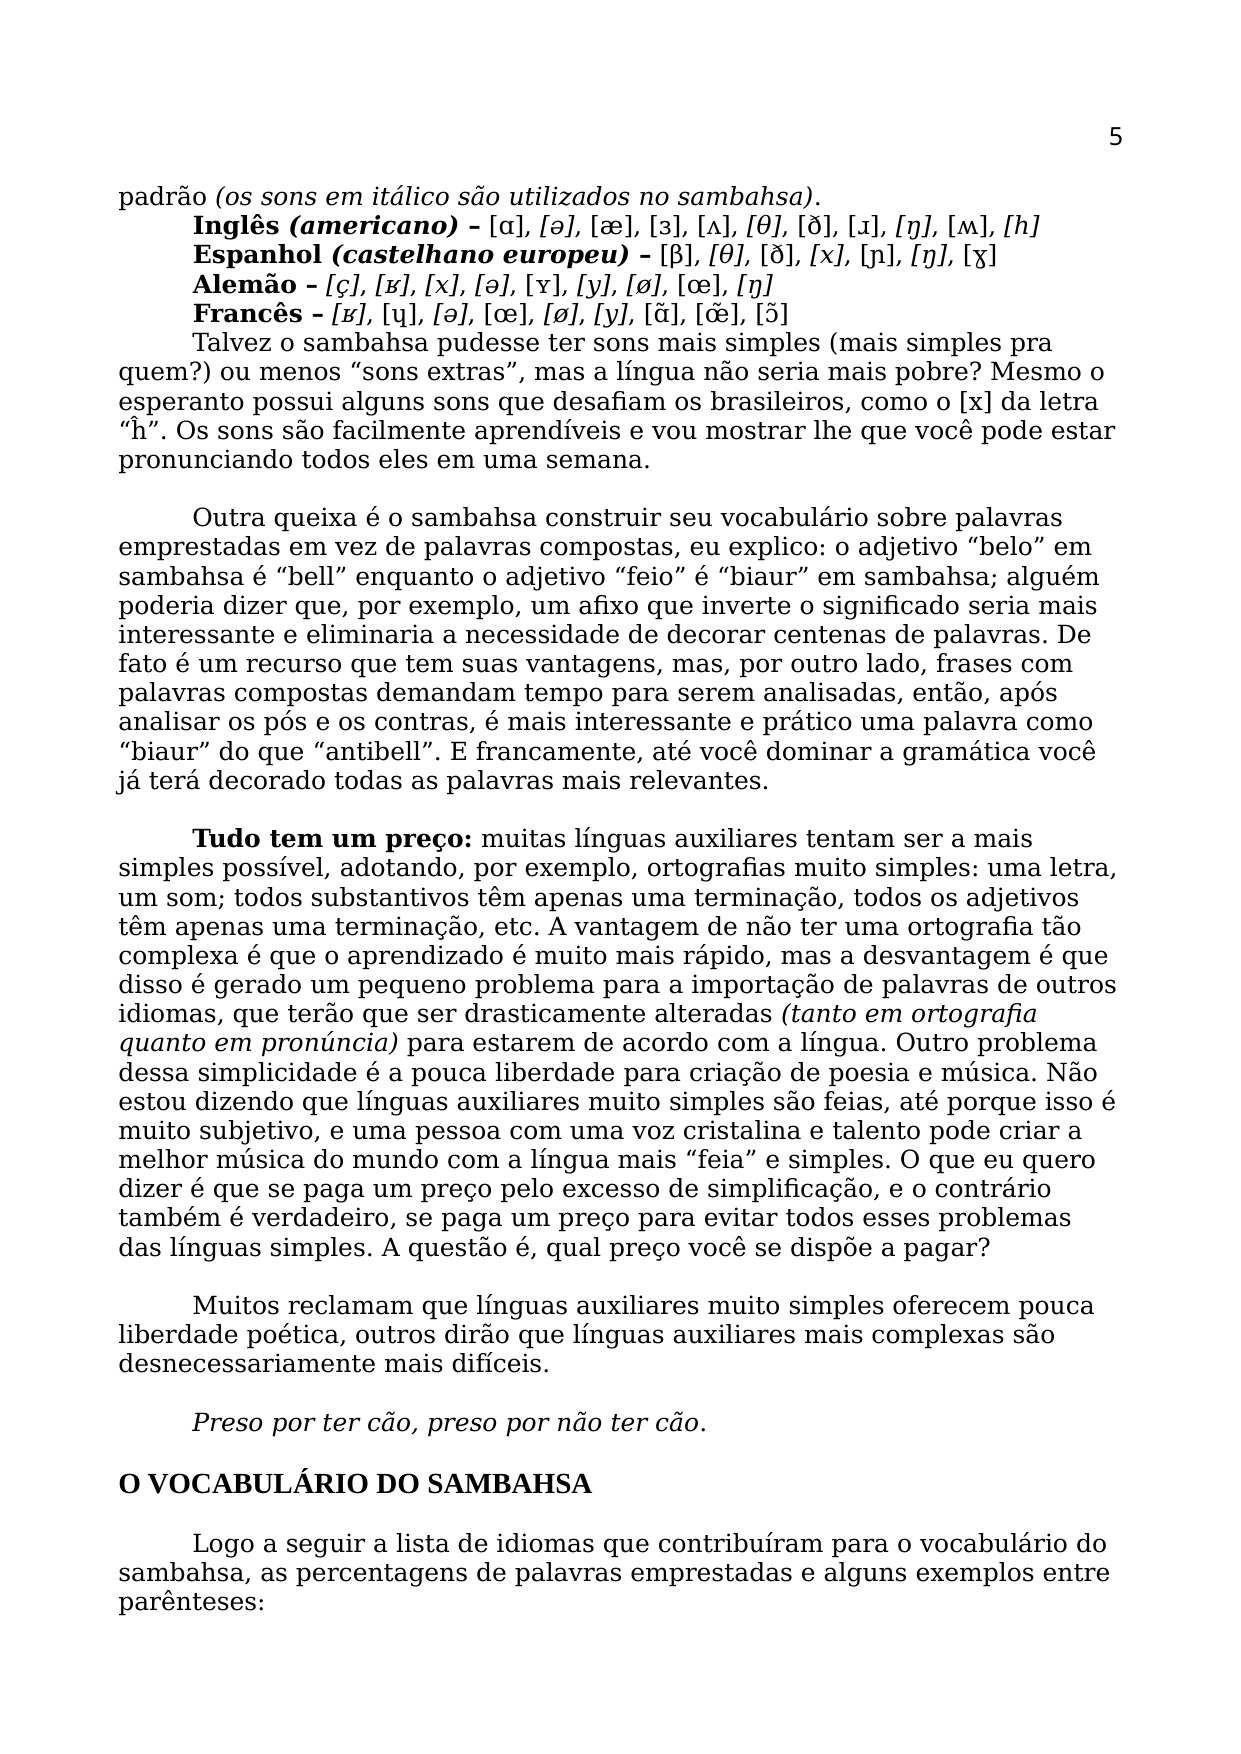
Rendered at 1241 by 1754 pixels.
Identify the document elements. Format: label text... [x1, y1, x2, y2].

text Alemão – [ç], [ʁ], [x], [ə], [ʏ], [y], [ø], [œ], [ŋ] [193, 269, 1123, 299]
subtitle O VOCABULÁRIO DO SAMBAHSA [118, 1466, 1123, 1499]
text Tudo tem um preço: muitas línguas auxiliares tentam ser a mais simples possível, adotando, por exemplo, ortografias muito simples: uma letra, um som; todos substantivos têm apenas uma terminação, todos os adjetivos têm apenas uma terminação, etc. A vantagem de não ter uma ortografia tão complexa é que o aprendizado é muito mais rápido, mas a desvantagem é que disso é gerado um pequeno problema para a importação de palavras de outros idiomas, que terão que ser drasticamente alteradas (tanto em ortografia quanto em pronúncia) para estarem de acordo com a língua. Outro problema dessa simplicidade é a pouca liberdade para criação de poesia e música. Não estou dizendo que línguas auxiliares muito simples são feias, até porque isso é muito subjetivo, e uma pessoa com uma voz cristalina e talento pode criar a melhor música do mundo com a língua mais “feia” e simples. O que eu quero dizer é que se paga um preço pelo excesso de simplificação, e o contrário também é verdadeiro, se paga um preço para evitar todos esses problemas das línguas simples. A questão é, qual preço você se dispõe a pagar? [118, 824, 1123, 1262]
text Logo a seguir a lista de idiomas que contribuíram para o vocabulário do sambahsa, as percentagens de palavras emprestadas e alguns exemplos entre parênteses: [118, 1529, 1123, 1616]
text Francês – [ʁ], [ɥ], [ə], [œ], [ø], [y], [ɑ̃], [œ̃], [ɔ̃] [193, 299, 1123, 328]
text Inglês (americano) – [ɑ], [ə], [æ], [ɜ], [ʌ], [θ], [ð], [ɹ], [ŋ], [ʍ], [h] [193, 211, 1123, 240]
text Outra queixa é o sambahsa construir seu vocabulário sobre palavras emprestadas em vez de palavras compostas, eu explico: o adjetivo “belo” em sambahsa é “bell” enquanto o adjetivo “feio” é “biaur” em sambahsa; alguém poderia dizer que, por exemplo, um afixo que inverte o significado seria mais interessante e eliminaria a necessidade de decorar centenas de palavras. De fato é um recurso que tem suas vantagens, mas, por outro lado, frases com palavras compostas demandam tempo para serem analisadas, então, após analisar os pós e os contras, é mais interessante e prático uma palavra como “biaur” do que “antibell”. E francamente, até você dominar a gramática você já terá decorado todas as palavras mais relevantes. [118, 503, 1123, 795]
text Muitos reclamam que línguas auxiliares muito simples oferecem pouca liberdade poética, outros dirão que línguas auxiliares mais complexas são desnecessariamente mais difíceis. [118, 1291, 1123, 1378]
text Talvez o sambahsa pudesse ter sons mais simples (mais simples pra quem?) ou menos “sons extras”, mas a língua não seria mais pobre? Mesmo o esperanto possui alguns sons que desafiam os brasileiros, como o [x] da letra “ĥ”. Os sons são facilmente aprendíveis e vou mostrar lhe que você pode estar pronunciando todos eles em uma semana. [118, 328, 1123, 474]
text padrão (os sons em itálico são utilizados no sambahsa). [118, 182, 1123, 211]
text Preso por ter cão, preso por não ter cão. [118, 1408, 1123, 1437]
text Espanhol (castelhano europeu) – [β], [θ], [ð], [x], [ɲ], [ŋ], [ɣ] [193, 240, 1123, 269]
